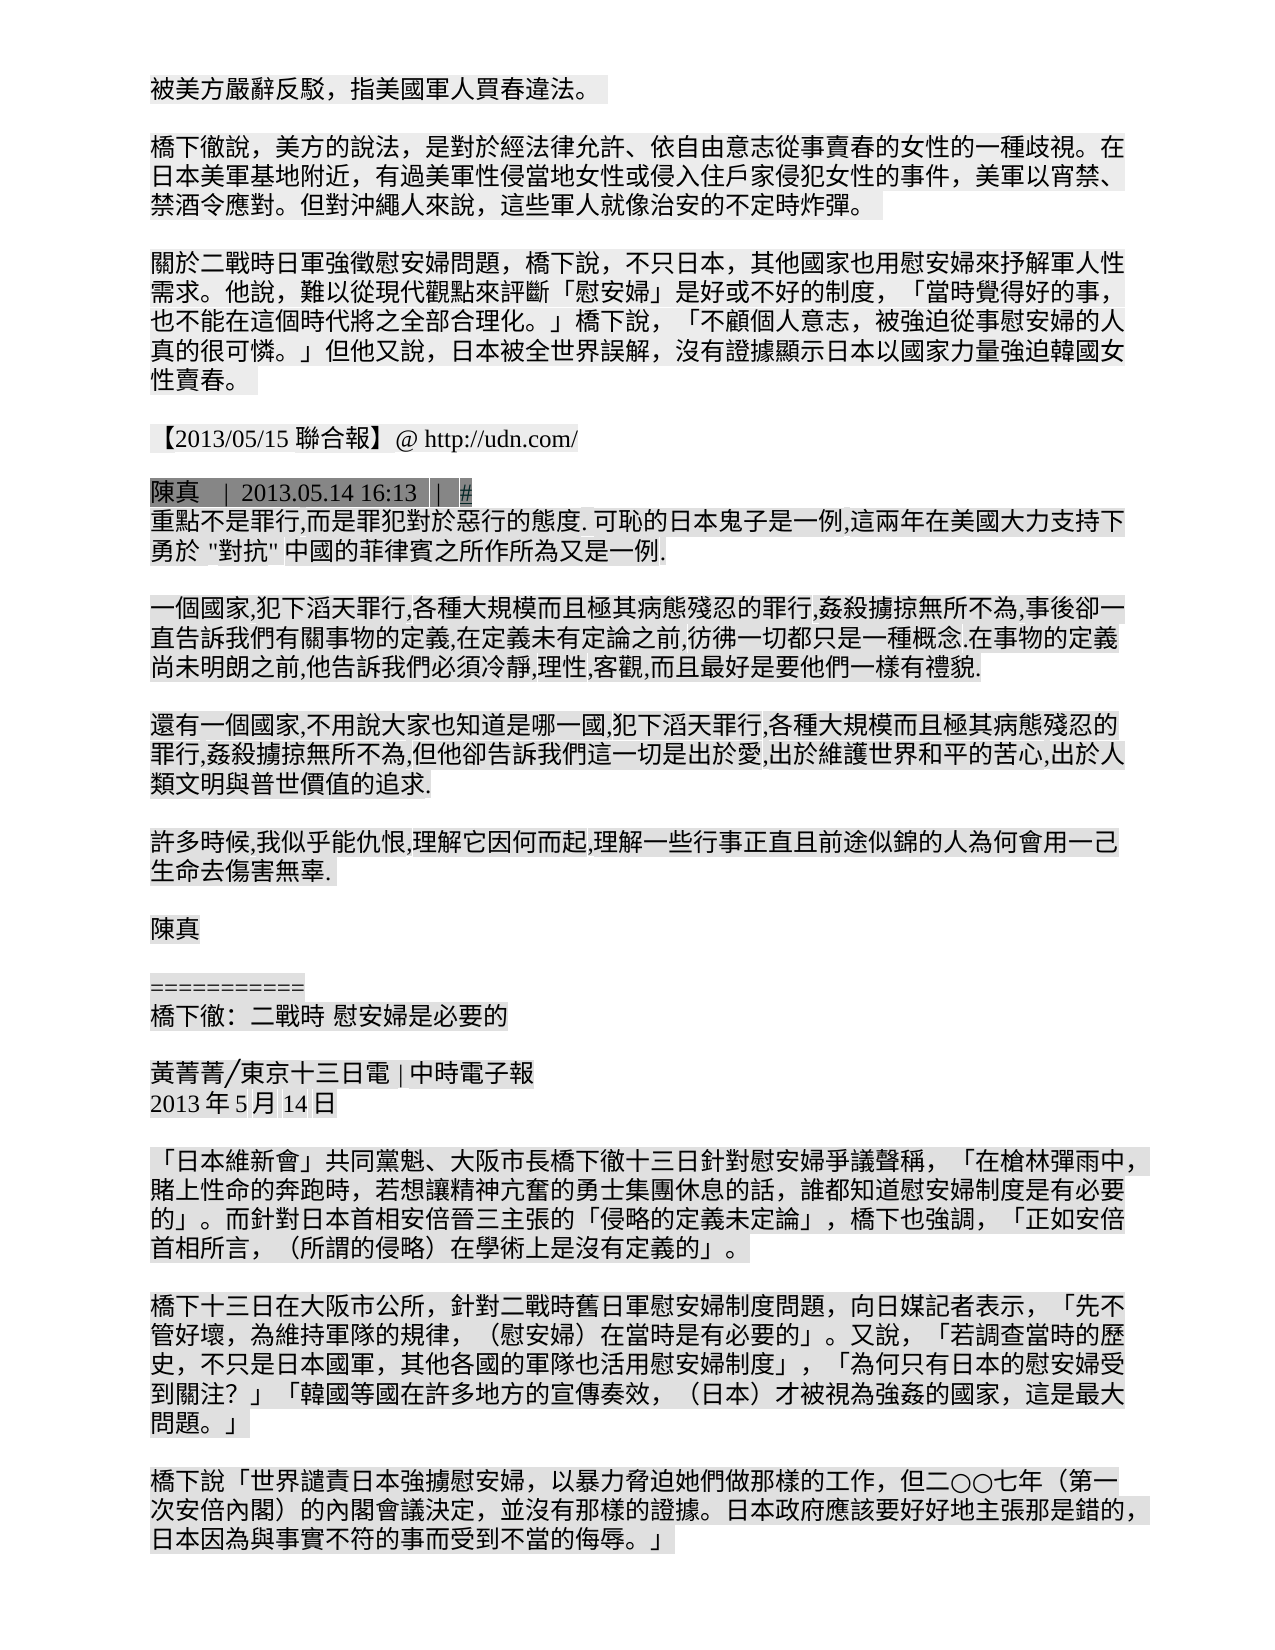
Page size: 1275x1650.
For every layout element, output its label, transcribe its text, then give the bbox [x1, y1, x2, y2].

text 陳真 | 2013.05.14 16:13 | # [150, 478, 1125, 507]
text 被美方嚴辭反駁，指美國軍人買春違法。 橋下徹說，美方的說法，是對於經法律允許、依自由意志從事賣春的女性的一種歧視。在日本美軍基地附近，有過美軍性侵當地女性或侵入住戶家侵犯女性的事件，美軍以宵禁、禁酒令應對。但對沖繩人來說，這些軍人就像治安的不定時炸彈。 關於二戰時日軍強徵慰安婦問題，橋下說，不只日本，其他國家也用慰安婦來抒解軍人性需求。他說，難以從現代觀點來評斷「慰安婦」是好或不好的制度，「當時覺得好的事，也不能在這個時代將之全部合理化。」橋下說，「不顧個人意志，被強迫從事慰安婦的人真的很可憐。」但他又說，日本被全世界誤解，沒有證據顯示日本以國家力量強迫韓國女性賣春。 【2013/05/15 聯合報】@ http://udn.com/ [150, 75, 1125, 453]
text 重點不是罪行,而是罪犯對於惡行的態度. 可恥的日本鬼子是一例,這兩年在美國大力支持下勇於 "對抗" 中國的菲律賓之所作所為又是一例. 一個國家,犯下滔天罪行,各種大規模而且極其病態殘忍的罪行,姦殺擄掠無所不為,事後卻一直告訴我們有關事物的定義,在定義未有定論之前,彷彿一切都只是一種概念.在事物的定義尚未明朗之前,他告訴我們必須冷靜,理性,客觀,而且最好是要他們一樣有禮貌. 還有一個國家,不用說大家也知道是哪一國,犯下滔天罪行,各種大規模而且極其病態殘忍的罪行,姦殺擄掠無所不為,但他卻告訴我們這一切是出於愛,出於維護世界和平的苦心,出於人類文明與普世價值的追求. 許多時候,我似乎能仇恨,理解它因何而起,理解一些行事正直且前途似錦的人為何會用一己生命去傷害無辜. 陳真 =========== 橋下徹：二戰時 慰安婦是必要的 黃菁菁╱東京十三日電 | 中時電子報 2013年5月14日 「日本維新會」共同黨魁、大阪市長橋下徹十三日針對慰安婦爭議聲稱，「在槍林彈雨中，賭上性命的奔跑時，若想讓精神亢奮的勇士集團休息的話，誰都知道慰安婦制度是有必要的」。而針對日本首相安倍晉三主張的「侵略的定義未定論」，橋下也強調，「正如安倍首相所言，（所謂的侵略）在學術上是沒有定義的」。 橋下十三日在大阪市公所，針對二戰時舊日軍慰安婦制度問題，向日媒記者表示，「先不管好壞，為維持軍隊的規律，（慰安婦）在當時是有必要的」。又說，「若調查當時的歷史，不只是日本國軍，其他各國的軍隊也活用慰安婦制度」，「為何只有日本的慰安婦受到關注？」「韓國等國在許多地方的宣傳奏效，（日本）才被視為強姦的國家，這是最大問題。」 橋下說「世界譴責日本強擄慰安婦，以暴力脅迫她們做那樣的工作，但二○○七年（第一次安倍內閣）的內閣會議決定，並沒有那樣的證據。日本政府應該要好好地主張那是錯的，日本因為與事實不符的事而受到不當的侮辱。」 他還說：「違反本意而成為慰安婦是戰爭悲劇的結果。日本也有戰爭的責任。該道歉的就道歉，但該說的還是要說。」 而針對日本政府發表向亞洲各國道歉的《村山談話》，橋下表示，「日本是戰敗國，戰敗結果就是必須接受那是『侵略』。實際上，也確實給周邊各國帶來莫大苦痛和損失，必須接受事實並反省和道歉。」 橋下本月上旬到沖繩駐日美軍普天間基地視察時，曾向美軍司令官表示，為紓發美國海軍陸戰隊在性方面的能量，希望多利用日本風化業。駐日美軍士兵性犯罪事件頻傳，對橋下的發言，司令官一時傻眼地回應說：「美軍已下了禁止令，請不要說這樣的事。」 [150, 507, 1125, 1554]
